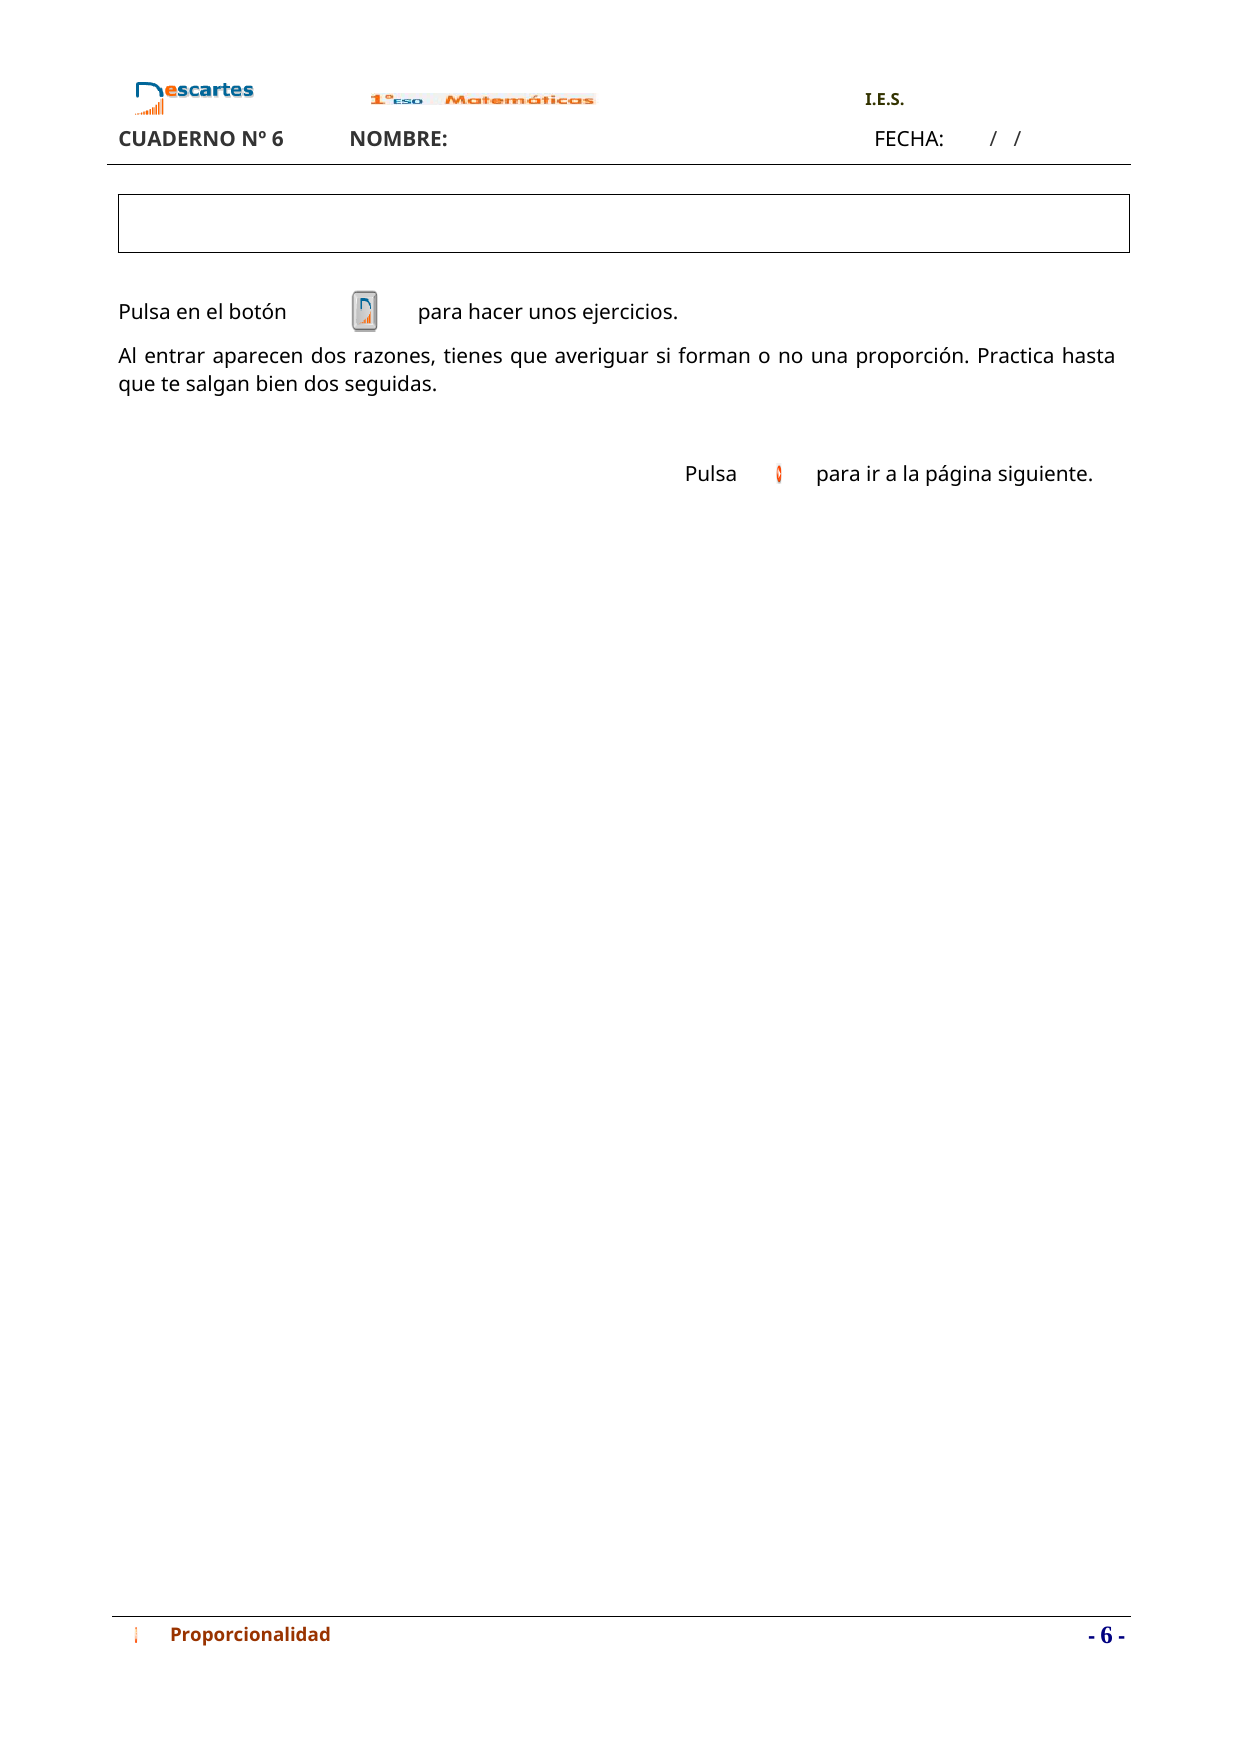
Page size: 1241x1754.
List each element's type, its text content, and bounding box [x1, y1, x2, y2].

table_header [111, 455, 677, 493]
table_header Pulsa [677, 455, 752, 493]
table_header para ir a la página siguiente. [809, 455, 1133, 493]
picture [776, 463, 782, 484]
table_cell Al entrar aparecen dos razones, tienes que averiguar si forman o no una proporción. Practica hasta que te salgan bien dos seguidas. [107, 341, 1129, 398]
picture [351, 290, 378, 332]
table_header [752, 455, 808, 493]
picture [134, 82, 257, 115]
table_cell [119, 195, 1129, 252]
picture [371, 93, 599, 105]
table_header para hacer unos ejercicios. [406, 281, 1129, 341]
table_header Pulsa en el botón [107, 281, 323, 341]
table_header [324, 281, 406, 341]
picture [134, 1626, 138, 1643]
